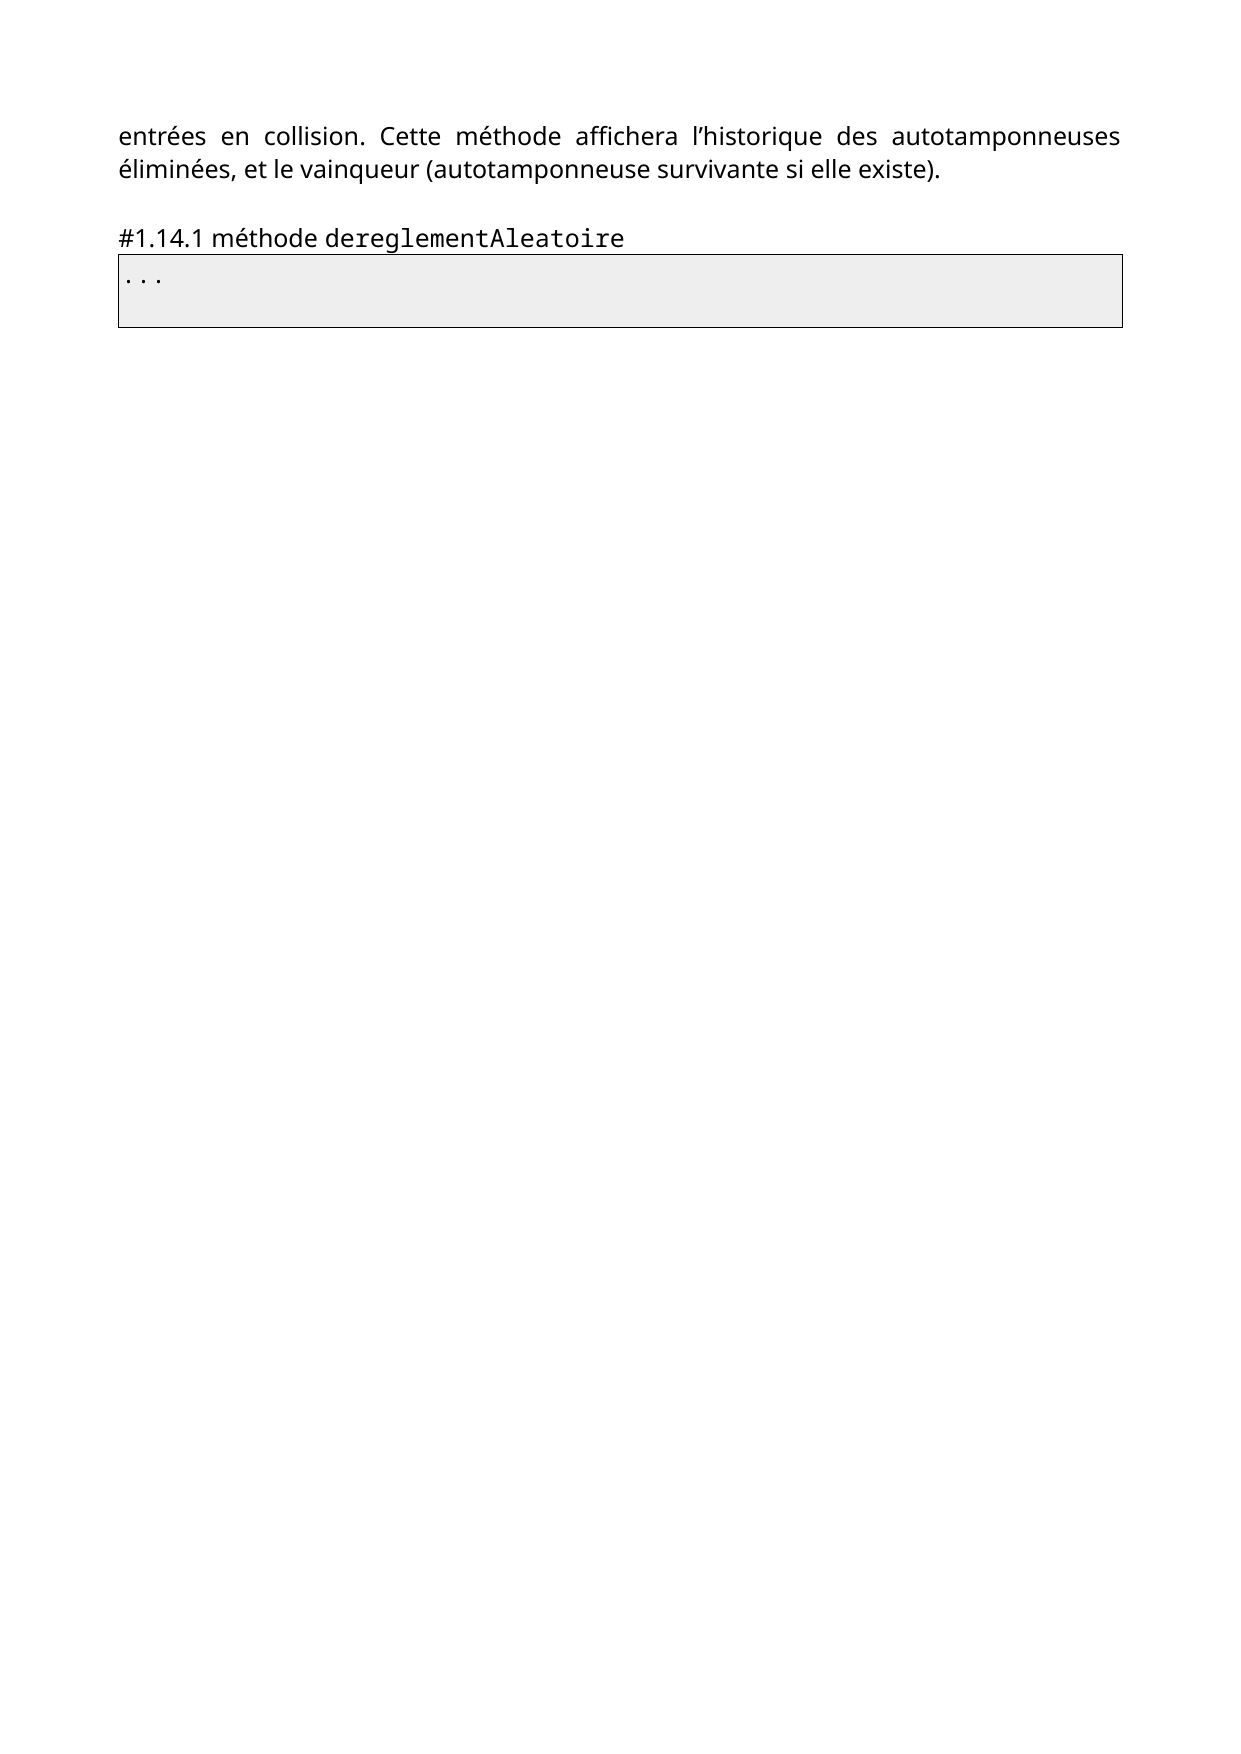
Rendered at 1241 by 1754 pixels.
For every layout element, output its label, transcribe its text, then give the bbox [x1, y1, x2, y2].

text #1.14.1 méthode dereglementAleatoire [118, 220, 1122, 254]
text ... [119, 255, 1122, 288]
text entrées en collision. Cette méthode affichera l’historique des autotamponneuses éliminées, et le vainqueur (autotamponneuse survivante si elle existe). [118, 118, 1122, 186]
